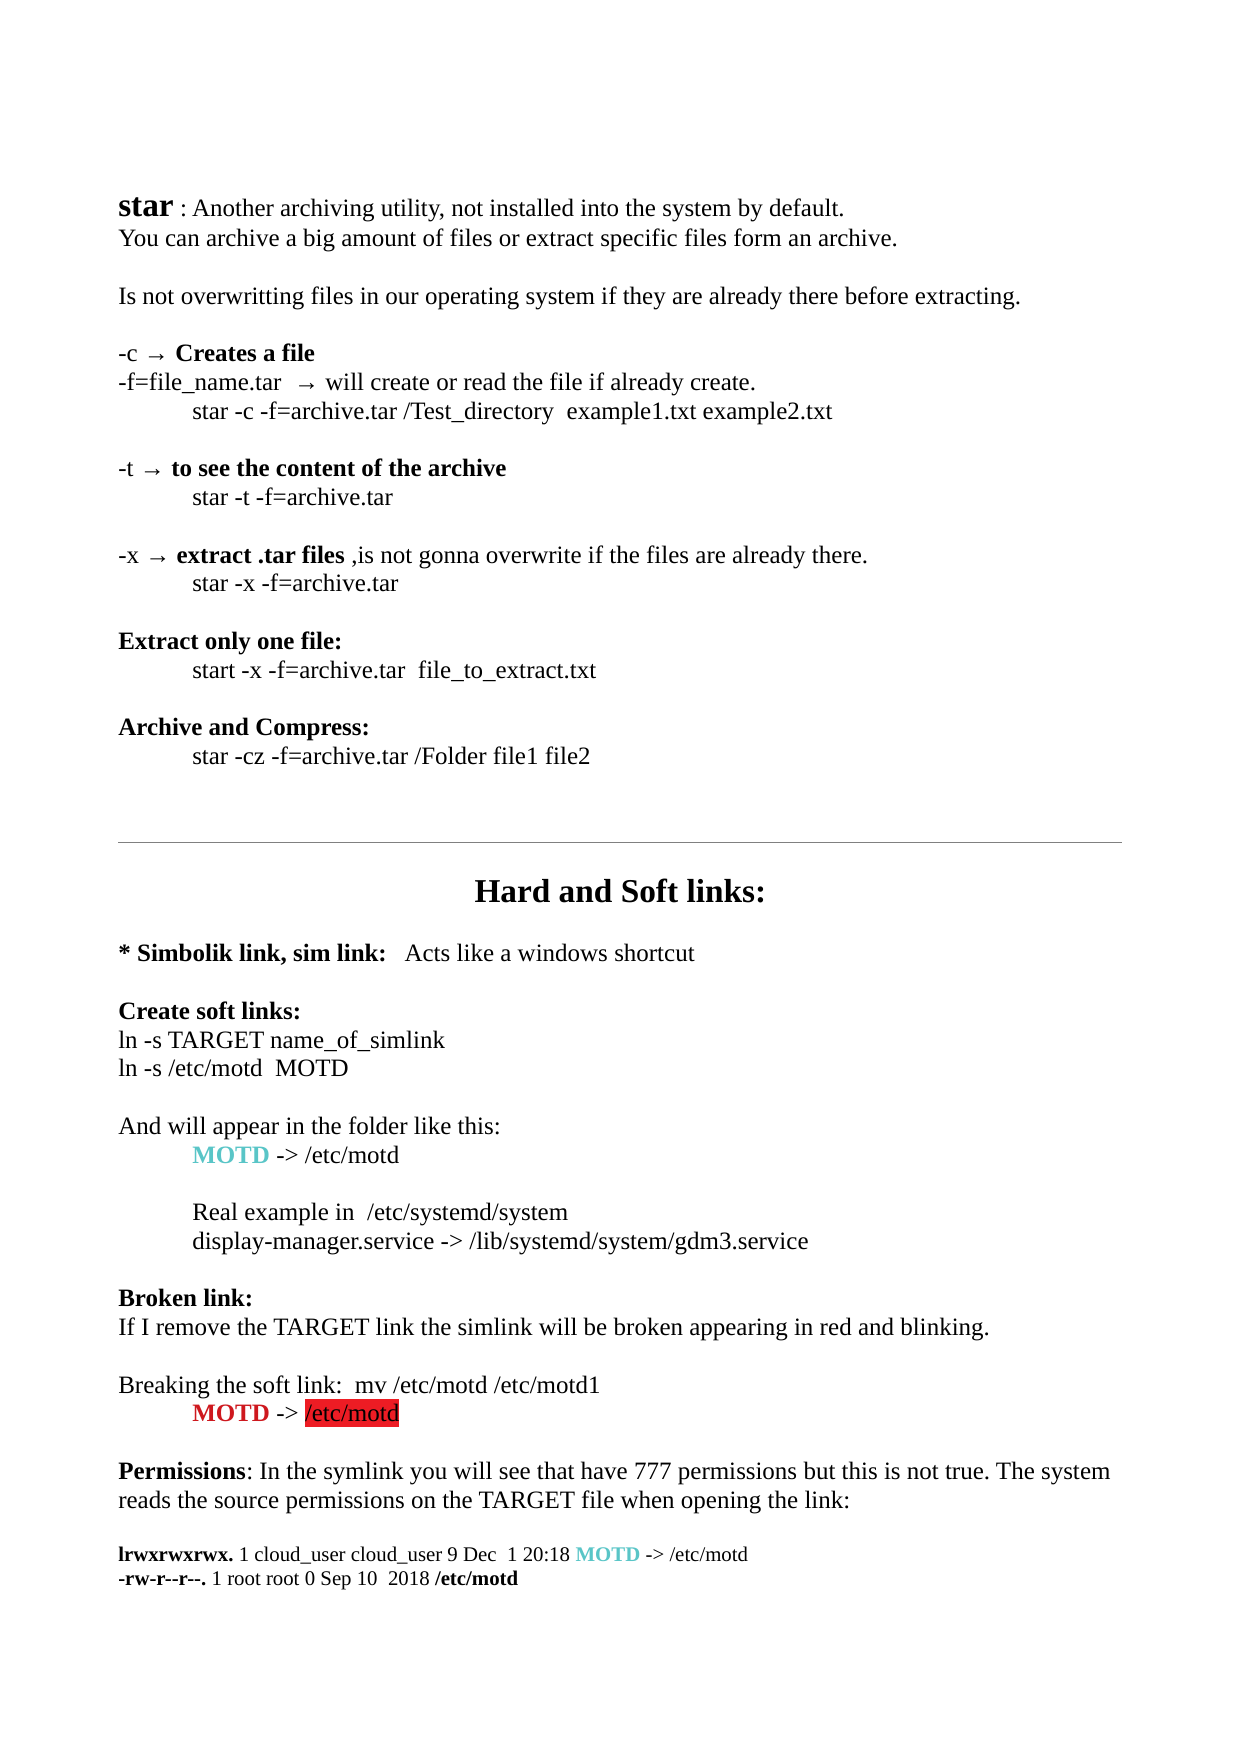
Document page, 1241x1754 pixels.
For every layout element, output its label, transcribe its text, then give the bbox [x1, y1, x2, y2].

text Breaking the soft link: mv /etc/motd /etc/motd1 [118, 1370, 1122, 1398]
text star -t -f=archive.tar [118, 482, 1122, 511]
text Archive and Compress: [118, 712, 1122, 741]
text ln -s /etc/motd MOTD [118, 1053, 1122, 1082]
text Broken link: [118, 1283, 1122, 1312]
text Real example in /etc/systemd/system [118, 1197, 1122, 1226]
text Permissions: In the symlink you will see that have 777 permissions but this is not true. The system reads the source permissions on the TARGET file when opening the link: [118, 1456, 1122, 1513]
text lrwxrwxrwx. 1 cloud_user cloud_user 9 Dec 1 20:18 MOTD -> /etc/motd [118, 1542, 1122, 1566]
text display-manager.service -> /lib/systemd/system/gdm3.service [118, 1226, 1122, 1255]
text Create soft links: [118, 996, 1122, 1025]
text You can archive a big amount of files or extract specific files form an archive. [118, 223, 1122, 252]
text MOTD -> /etc/motd [118, 1140, 1122, 1168]
text star -cz -f=archive.tar /Folder file1 file2 [118, 741, 1122, 770]
text -x → extract .tar files ,is not gonna overwrite if the files are already there. [118, 540, 1122, 568]
text ln -s TARGET name_of_simlink [118, 1025, 1122, 1053]
text Hard and Soft links: [118, 871, 1122, 910]
text -rw-r--r--. 1 root root 0 Sep 10 2018 /etc/motd [118, 1566, 1122, 1590]
text start -x -f=archive.tar file_to_extract.txt [118, 655, 1122, 683]
text Is not overwritting files in our operating system if they are already there before extracting. [118, 281, 1122, 310]
text -t → to see the content of the archive [118, 453, 1122, 482]
text star -x -f=archive.tar [118, 568, 1122, 597]
text Extract only one file: [118, 626, 1122, 655]
text -c → Creates a file [118, 338, 1122, 367]
text star -c -f=archive.tar /Test_directory example1.txt example2.txt [118, 396, 1122, 425]
text If I remove the TARGET link the simlink will be broken appearing in red and blinking. [118, 1312, 1122, 1341]
text star : Another archiving utility, not installed into the system by default. [118, 185, 1122, 223]
text -f=file_name.tar → will create or read the file if already create. [118, 367, 1122, 396]
text * Simbolik link, sim link: Acts like a windows shortcut [118, 938, 1122, 967]
text MOTD -> /etc/motd [118, 1398, 1122, 1427]
text And will appear in the folder like this: [118, 1111, 1122, 1140]
